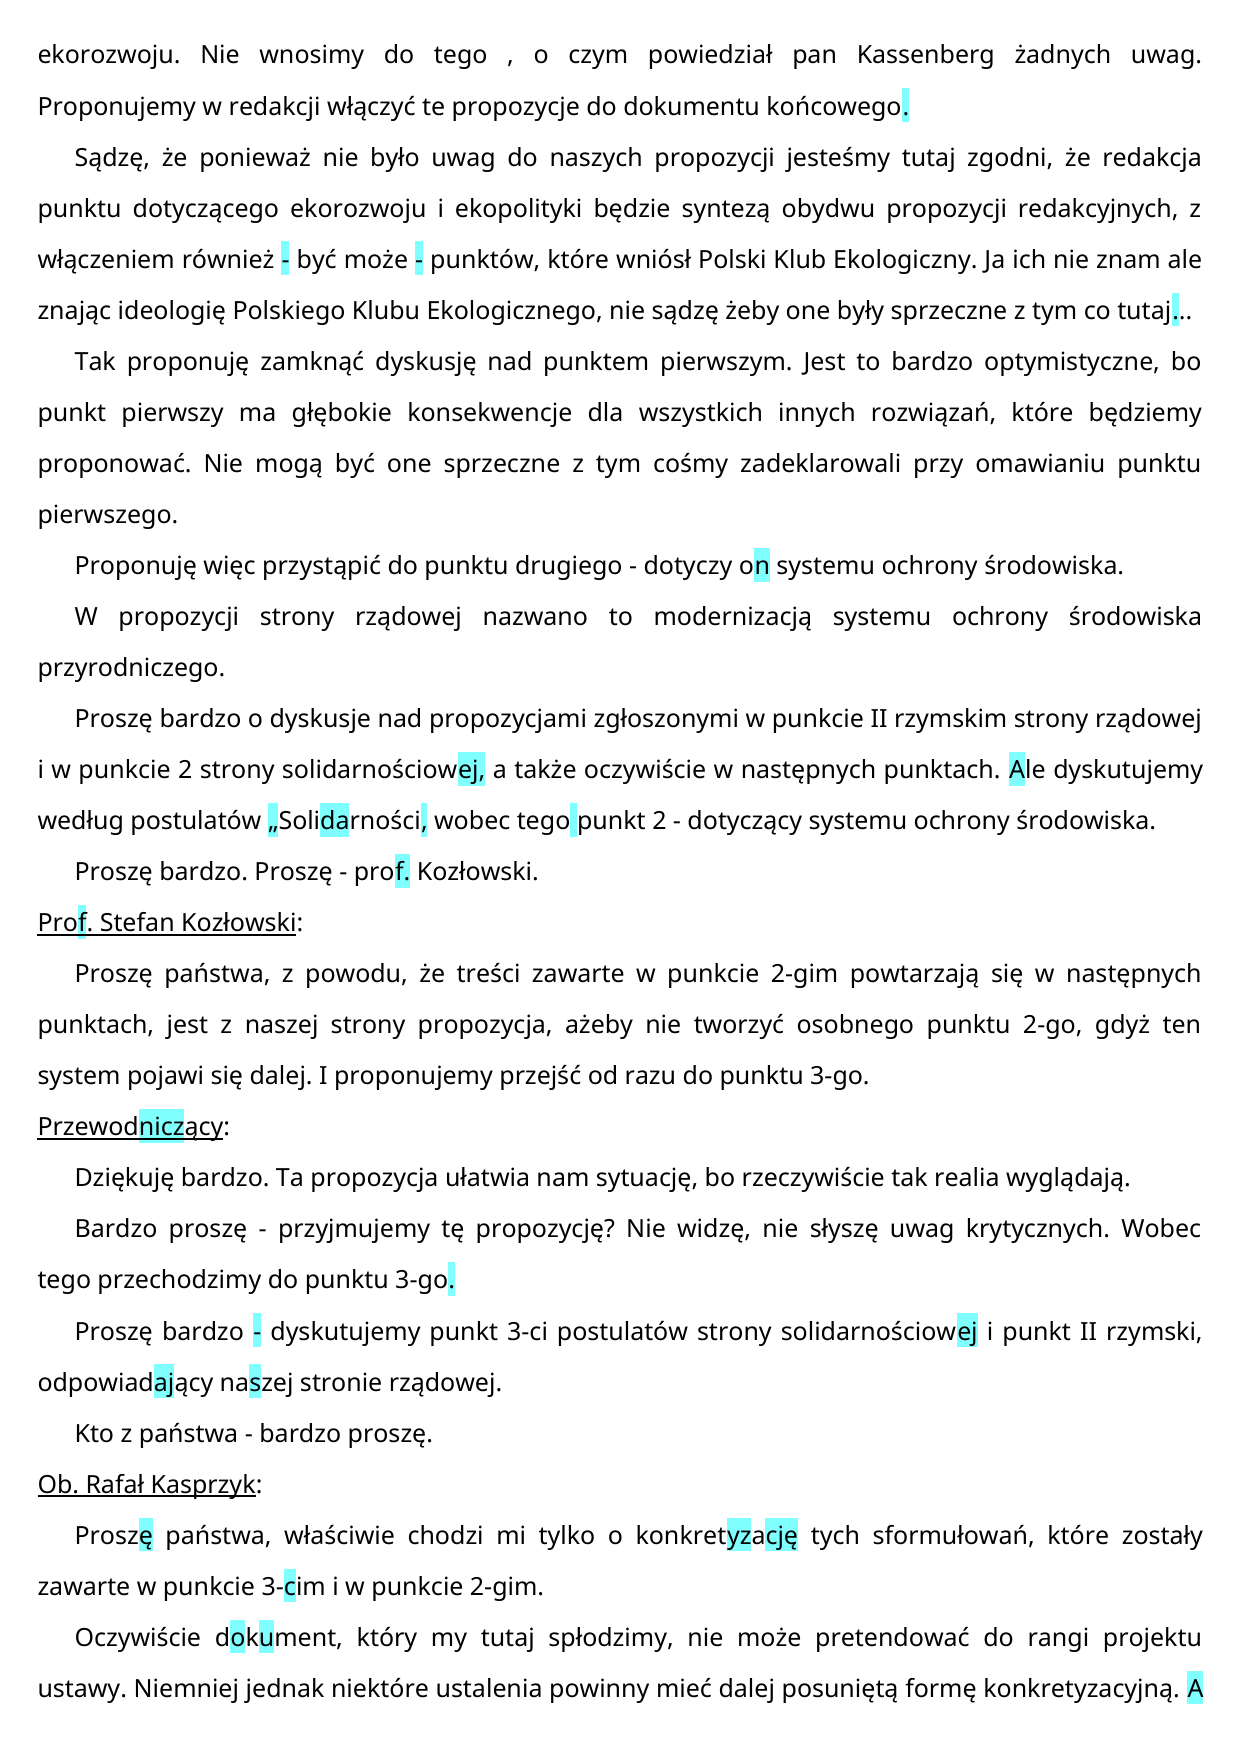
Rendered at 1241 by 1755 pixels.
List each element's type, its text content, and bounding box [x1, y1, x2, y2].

text W propozycji strony rządowej nazwano to modernizacją systemu ochrony środowiska przyrodniczego. [37, 599, 1203, 684]
text Oczywiście dokument, który my tutaj spłodzimy, nie może pretendować do rangi projektu ustawy. Niemniej jednak niektóre ustalenia powinny mieć dalej posuniętą formę konkretyzacyjną. A [37, 1619, 1203, 1704]
text Proszę bardzo. Proszę - prof. Kozłowski. [37, 854, 1203, 888]
text Proszę bardzo - dyskutujemy punkt 3-ci postulatów strony solidarnościowej i punkt II rzymski, odpowiadający naszej stronie rządowej. [37, 1313, 1203, 1398]
text Dziękuję bardzo. Ta propozycja ułatwia nam sytuację, bo rzeczywiście tak realia wyglądają. [37, 1160, 1203, 1194]
text Tak proponuję zamknąć dyskusję nad punktem pierwszym. Jest to bardzo optymistyczne, bo punkt pierwszy ma głębokie konsekwencje dla wszystkich innych rozwiązań, które będziemy proponować. Nie mogą być one sprzeczne z tym cośmy zadeklarowali przy omawianiu punktu pierwszego. [37, 343, 1203, 531]
text Proponuję więc przystąpić do punktu drugiego - dotyczy on systemu ochrony środowiska. [37, 548, 1203, 582]
text Ob. Rafał Kasprzyk: [37, 1466, 1203, 1500]
text Proszę bardzo o dyskusje nad propozycjami zgłoszonymi w punkcie II rzymskim strony rządowej i w punkcie 2 strony solidarnościowej, a także oczywiście w następnych punktach. Ale dyskutujemy według postulatów „Solidarności, wobec tego punkt 2 - dotyczący systemu ochrony środowiska. [37, 701, 1203, 837]
text Prof. Stefan Kozłowski: [37, 905, 1203, 939]
text ekorozwoju. Nie wnosimy do tego , o czym powiedział pan Kassenberg żadnych uwag. Proponujemy w redakcji włączyć te propozycje do dokumentu końcowego. [37, 37, 1203, 122]
text Sądzę, że ponieważ nie było uwag do naszych propozycji jesteśmy tutaj zgodni, że redakcja punktu dotyczącego ekorozwoju i ekopolityki będzie syntezą obydwu propozycji redakcyjnych, z włączeniem również - być może - punktów, które wniósł Polski Klub Ekologiczny. Ja ich nie znam ale znając ideologię Polskiego Klubu Ekologicznego, nie sądzę żeby one były sprzeczne z tym co tutaj... [37, 139, 1203, 326]
text Kto z państwa - bardzo proszę. [37, 1415, 1203, 1449]
text Bardzo proszę - przyjmujemy tę propozycję? Nie widzę, nie słyszę uwag krytycznych. Wobec tego przechodzimy do punktu 3-go. [37, 1211, 1203, 1296]
text Proszę państwa, właściwie chodzi mi tylko o konkretyzację tych sformułowań, które zostały zawarte w punkcie 3-cim i w punkcie 2-gim. [37, 1517, 1203, 1602]
text Proszę państwa, z powodu, że treści zawarte w punkcie 2-gim powtarzają się w następnych punktach, jest z naszej strony propozycja, ażeby nie tworzyć osobnego punktu 2-go, gdyż ten system pojawi się dalej. I proponujemy przejść od razu do punktu 3-go. [37, 956, 1203, 1092]
text Przewodniczący: [37, 1109, 1203, 1143]
